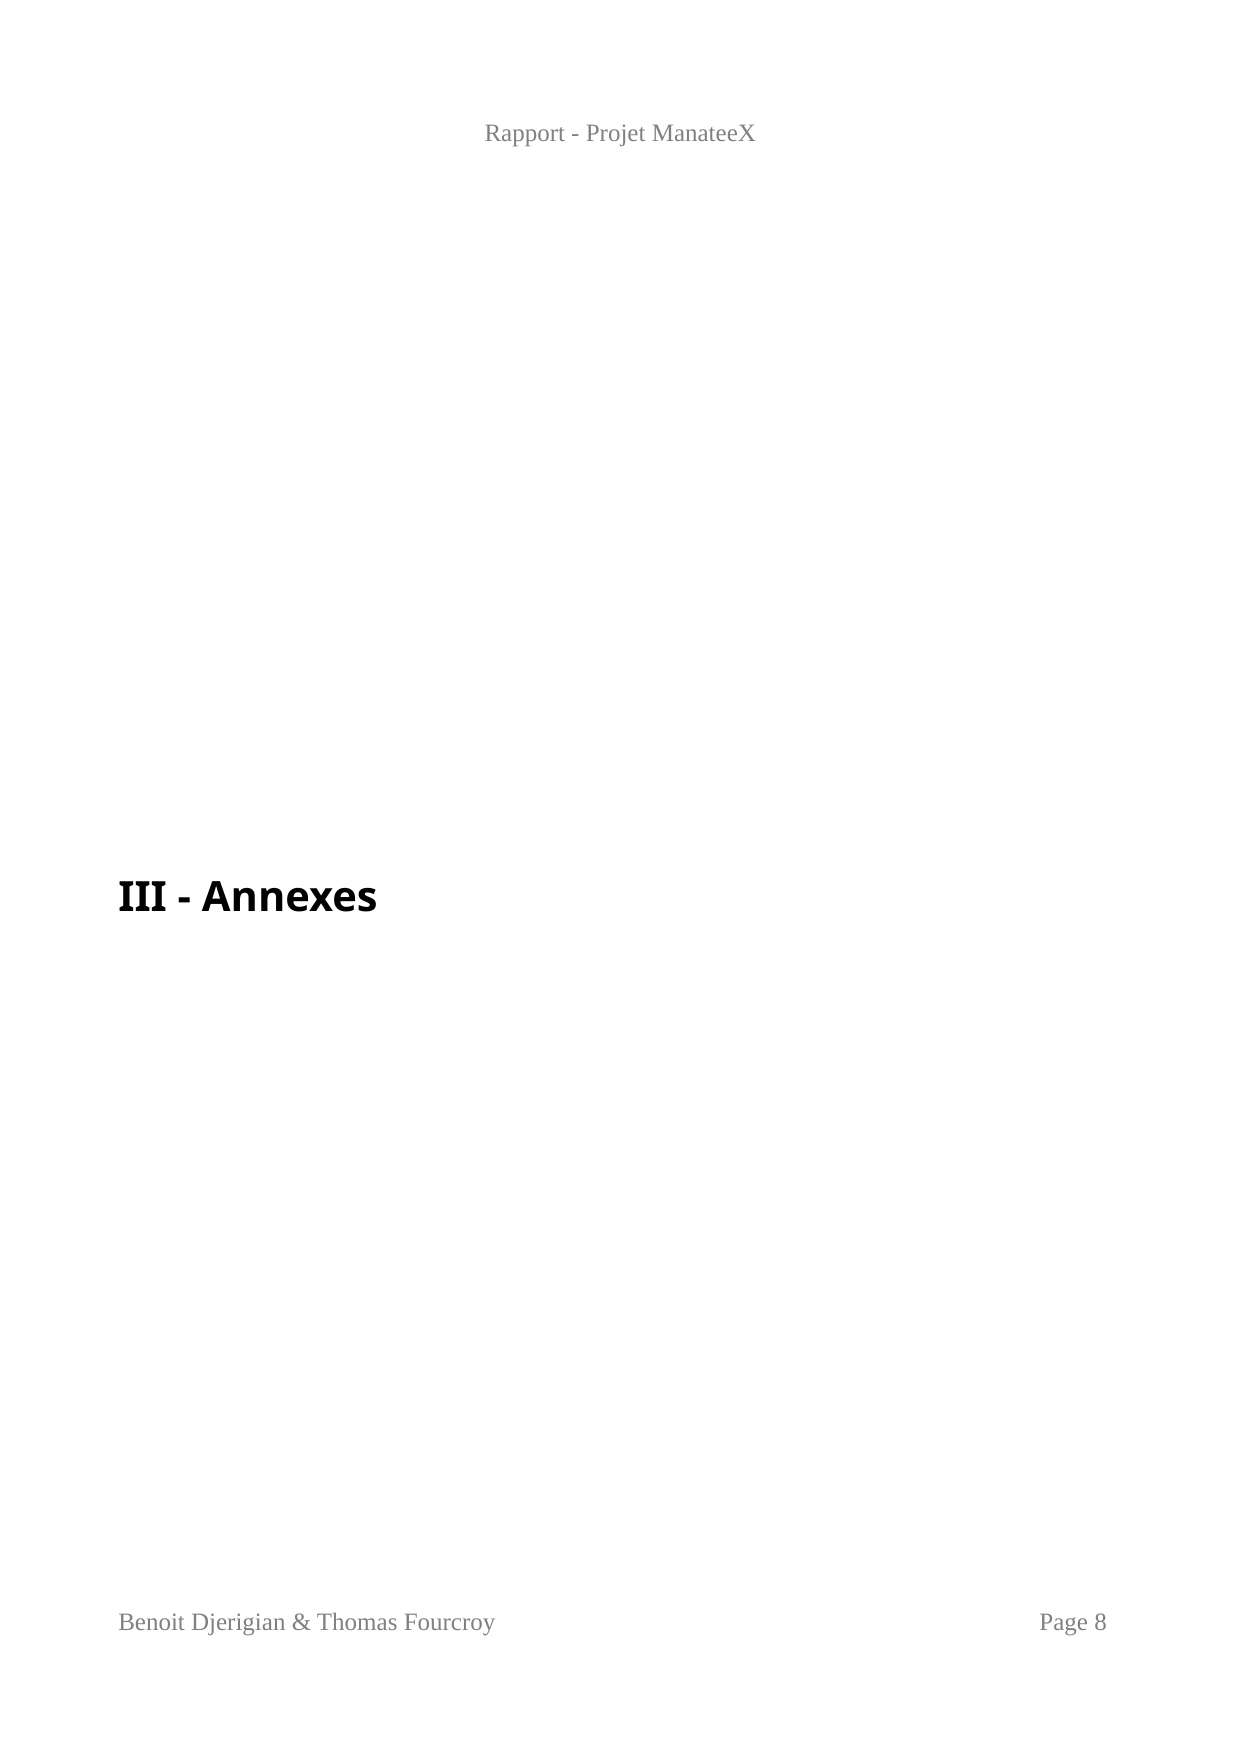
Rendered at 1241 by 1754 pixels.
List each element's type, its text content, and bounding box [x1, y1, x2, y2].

subtitle III - Annexes [118, 866, 1063, 923]
